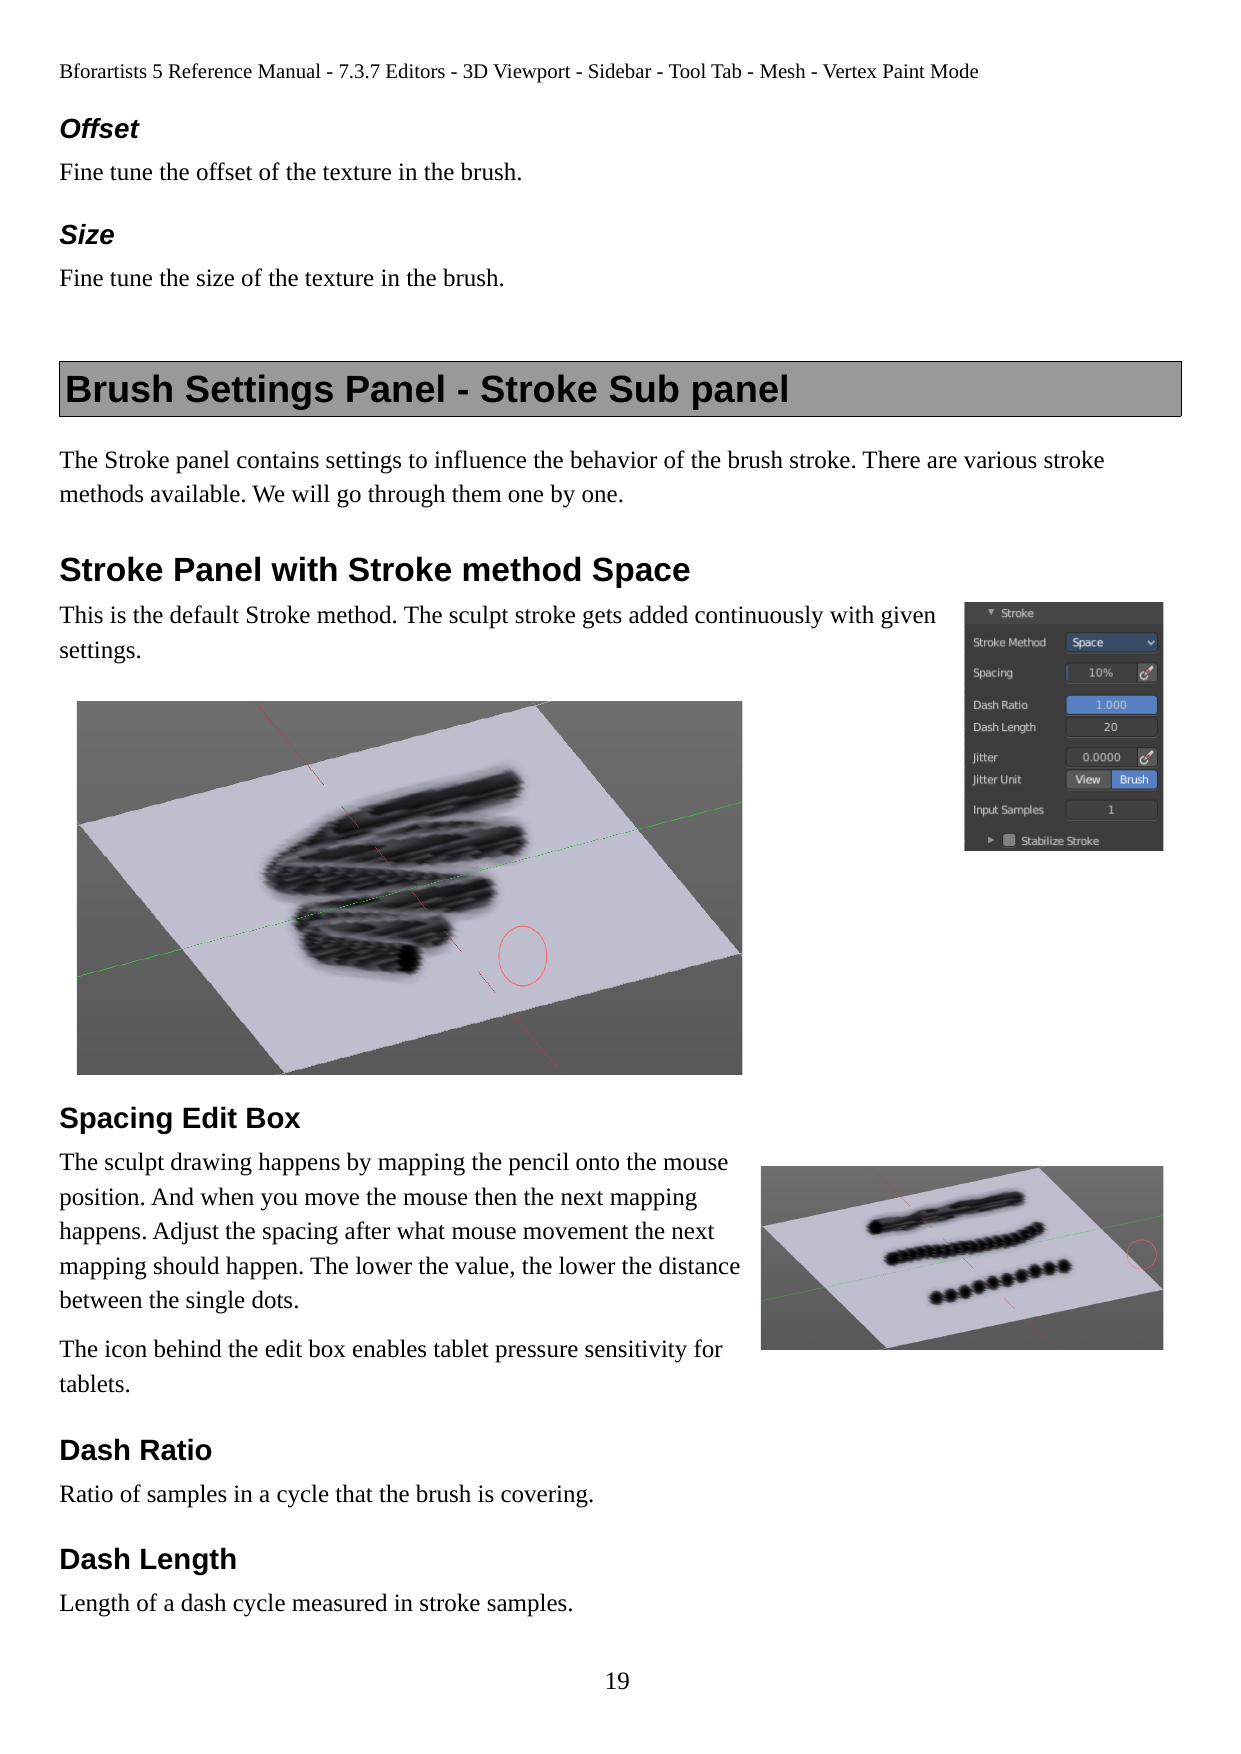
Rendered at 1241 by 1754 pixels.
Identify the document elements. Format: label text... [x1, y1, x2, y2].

picture [76, 701, 743, 1075]
text Length of a dash cycle measured in stroke samples. [59, 1588, 1181, 1617]
text The Stroke panel contains settings to influence the behavior of the brush stroke. There are various stroke methods available. We will go through them one by one. [59, 445, 1181, 508]
subtitle Dash Length [59, 1542, 1181, 1576]
picture [760, 1166, 1164, 1350]
text The sculpt drawing happens by mapping the pencil onto the mouse position. And when you move the mouse then the next mapping happens. Adjust the spacing after what mouse movement the next mapping should happen. The lower the value, the lower the distance between the single dots. [59, 1147, 1181, 1314]
table_header Brush Settings Panel - Stroke Sub panel [60, 362, 1181, 416]
text Fine tune the size of the texture in the brush. [59, 263, 1181, 292]
subtitle Spacing Edit Box [59, 1101, 1181, 1135]
subtitle Dash Ratio [59, 1432, 1181, 1466]
text This is the default Stroke method. The sculpt stroke gets added continuously with given settings. [59, 601, 1181, 664]
subtitle Offset [59, 113, 1181, 144]
text Fine tune the offset of the texture in the brush. [59, 157, 1181, 186]
picture [964, 602, 1164, 851]
text The icon behind the edit box enables tablet pressure sensitivity for tablets. [59, 1334, 1181, 1397]
text Ratio of samples in a cycle that the brush is covering. [59, 1479, 1181, 1507]
subtitle Stroke Panel with Stroke method Space [59, 549, 1181, 588]
subtitle Size [59, 218, 1181, 250]
